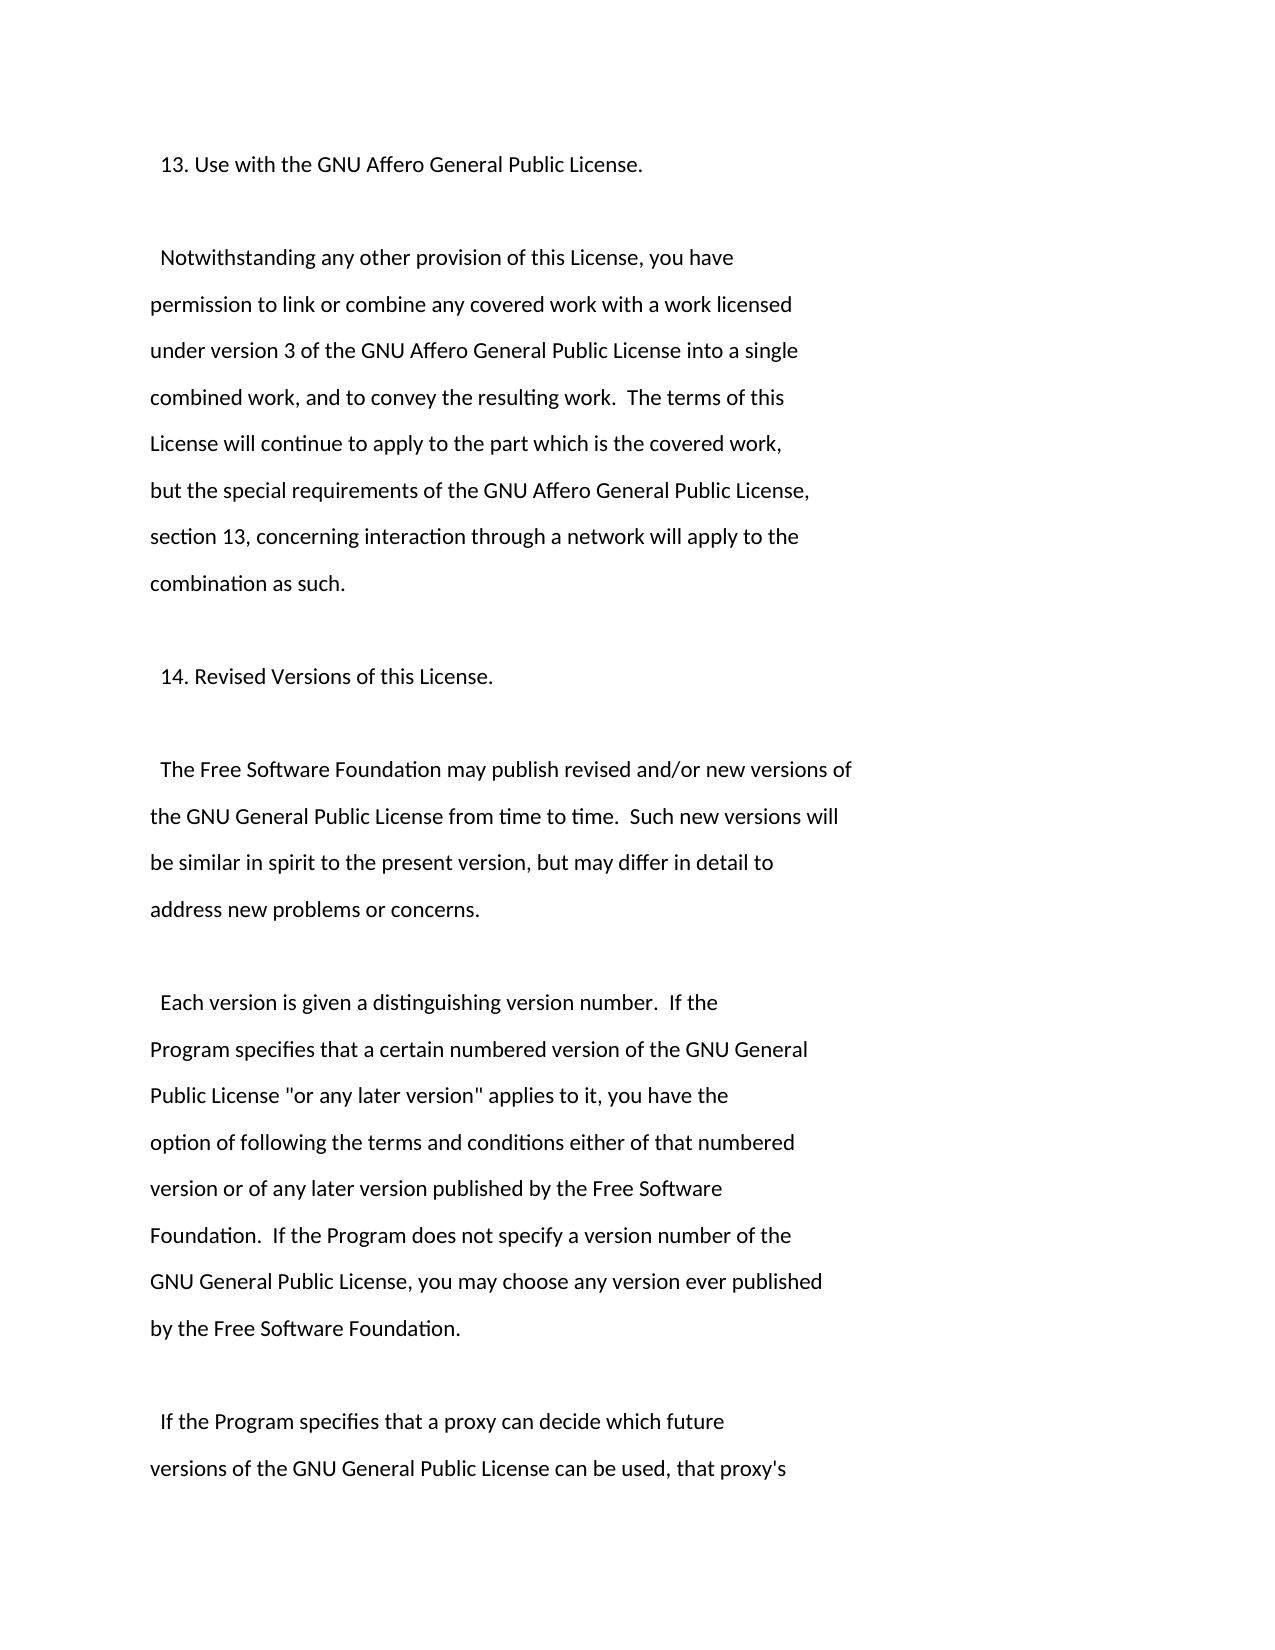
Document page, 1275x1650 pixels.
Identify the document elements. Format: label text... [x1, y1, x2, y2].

text Public License "or any later version" applies to it, you have the [150, 1081, 1125, 1109]
text 13. Use with the GNU Affero General Public License. [150, 150, 1125, 178]
text Program specifies that a certain numbered version of the GNU General [150, 1035, 1125, 1063]
text Foundation. If the Program does not specify a version number of the [150, 1221, 1125, 1249]
text under version 3 of the GNU Affero General Public License into a single [150, 336, 1125, 364]
text by the Free Software Foundation. [150, 1314, 1125, 1342]
text GNU General Public License, you may choose any version ever published [150, 1267, 1125, 1296]
text but the special requirements of the GNU Affero General Public License, [150, 476, 1125, 504]
text 14. Revised Versions of this License. [150, 662, 1125, 690]
text The Free Software Foundation may publish revised and/or new versions of [150, 755, 1125, 783]
text version or of any later version published by the Free Software [150, 1174, 1125, 1202]
text be similar in spirit to the present version, but may differ in detail to [150, 848, 1125, 876]
text If the Program specifies that a proxy can decide which future [150, 1407, 1125, 1435]
text option of following the terms and conditions either of that numbered [150, 1128, 1125, 1156]
text the GNU General Public License from time to time. Such new versions will [150, 802, 1125, 830]
text License will continue to apply to the part which is the covered work, [150, 429, 1125, 457]
text Each version is given a distinguishing version number. If the [150, 988, 1125, 1016]
text address new problems or concerns. [150, 895, 1125, 923]
text combination as such. [150, 569, 1125, 597]
text combined work, and to convey the resulting work. The terms of this [150, 383, 1125, 411]
text section 13, concerning interaction through a network will apply to the [150, 522, 1125, 551]
text versions of the GNU General Public License can be used, that proxy's [150, 1454, 1125, 1482]
text Notwithstanding any other provision of this License, you have [150, 243, 1125, 271]
text permission to link or combine any covered work with a work licensed [150, 290, 1125, 318]
